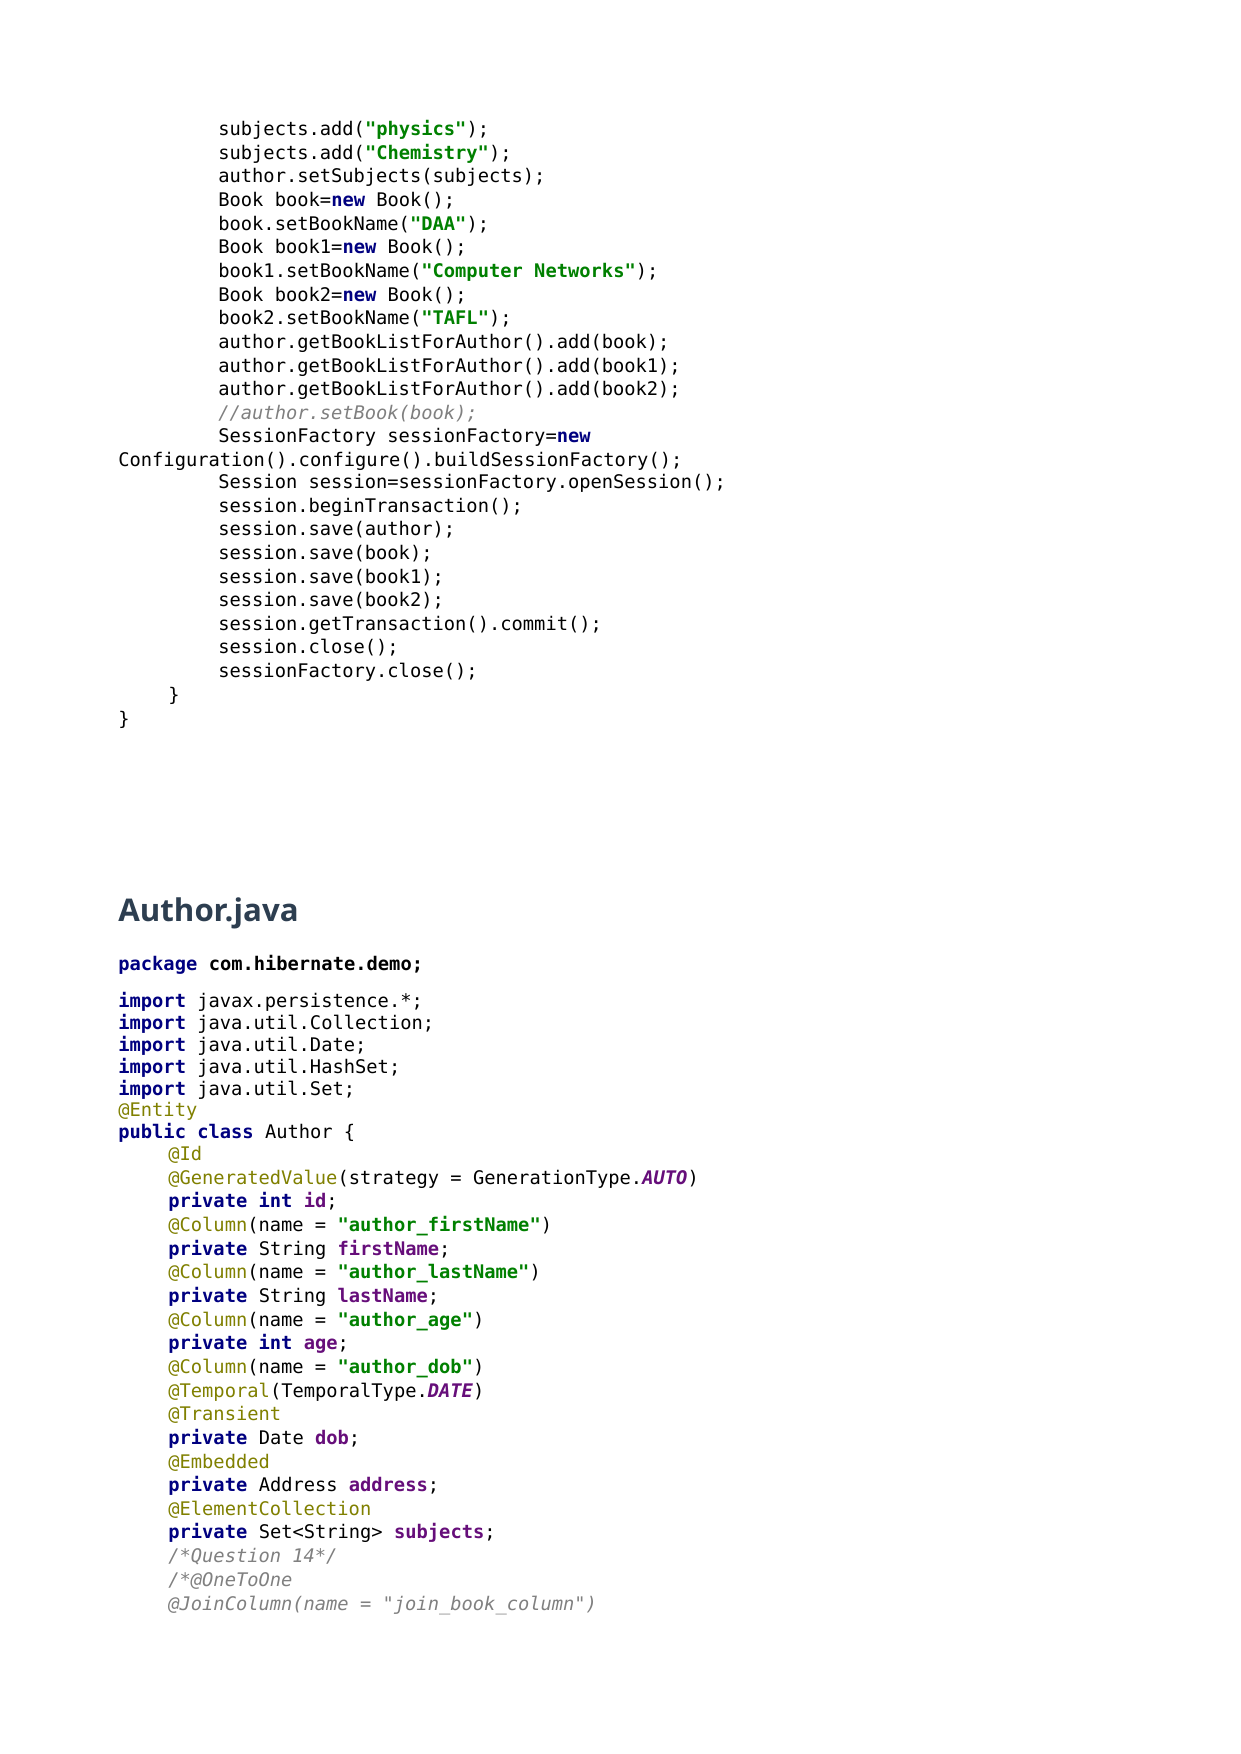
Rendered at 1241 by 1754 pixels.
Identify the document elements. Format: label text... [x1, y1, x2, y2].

text @Column(name = "author_dob") [118, 1356, 1122, 1380]
text /*@OneToOne [118, 1569, 1122, 1592]
text session.save(book1); [118, 566, 1122, 589]
text author.setSubjects(subjects); [118, 165, 1122, 189]
text Author.java [118, 888, 1122, 931]
text private String firstName; [118, 1238, 1122, 1261]
text session.getTransaction().commit(); [118, 613, 1122, 637]
text @Column(name = "author_lastName") [118, 1261, 1122, 1285]
text private int id; [118, 1191, 1122, 1214]
text @Id [118, 1143, 1122, 1167]
text //author.setBook(book); [118, 402, 1122, 426]
text book.setBookName("DAA"); [118, 213, 1122, 236]
text @Embedded [118, 1451, 1122, 1474]
text private Date dob; [118, 1427, 1122, 1451]
text SessionFactory sessionFactory=new Configuration().configure().buildSessionFactory(); [118, 426, 1122, 471]
text Book book1=new Book(); [118, 236, 1122, 260]
text sessionFactory.close(); [118, 660, 1122, 684]
text @JoinColumn(name = "join_book_column") [118, 1592, 1122, 1616]
text subjects.add("physics"); [118, 118, 1122, 142]
text import javax.persistence.*; [118, 990, 1122, 1012]
text author.getBookListForAuthor().add(book1); [118, 354, 1122, 378]
text @Temporal(TemporalType.DATE) [118, 1380, 1122, 1403]
text private String lastName; [118, 1285, 1122, 1309]
text package com.hibernate.demo; [118, 953, 1122, 974]
text import java.util.HashSet; [118, 1056, 1122, 1078]
text @Column(name = "author_age") [118, 1309, 1122, 1332]
text Session session=sessionFactory.openSession(); [118, 471, 1122, 495]
text private Set<String> subjects; [118, 1522, 1122, 1545]
text @Transient [118, 1403, 1122, 1427]
text import java.util.Date; [118, 1034, 1122, 1056]
text @ElementCollection [118, 1498, 1122, 1522]
text session.save(book2); [118, 589, 1122, 613]
text import java.util.Set; [118, 1078, 1122, 1099]
text book1.setBookName("Computer Networks"); [118, 260, 1122, 284]
text author.getBookListForAuthor().add(book2); [118, 378, 1122, 402]
text @Entity [118, 1099, 1122, 1121]
text import java.util.Collection; [118, 1012, 1122, 1034]
text @GeneratedValue(strategy = GenerationType.AUTO) [118, 1167, 1122, 1191]
text /*Question 14*/ [118, 1545, 1122, 1569]
text } [118, 684, 1122, 707]
text author.getBookListForAuthor().add(book); [118, 331, 1122, 354]
text private Address address; [118, 1474, 1122, 1498]
text session.beginTransaction(); [118, 495, 1122, 518]
text public class Author { [118, 1121, 1122, 1143]
text session.save(author); [118, 518, 1122, 542]
text } [118, 707, 1122, 729]
text subjects.add("Chemistry"); [118, 142, 1122, 165]
text session.save(book); [118, 542, 1122, 566]
text @Column(name = "author_firstName") [118, 1214, 1122, 1238]
text Book book=new Book(); [118, 189, 1122, 213]
text session.close(); [118, 637, 1122, 660]
text Book book2=new Book(); [118, 284, 1122, 307]
text book2.setBookName("TAFL"); [118, 307, 1122, 331]
text private int age; [118, 1332, 1122, 1356]
